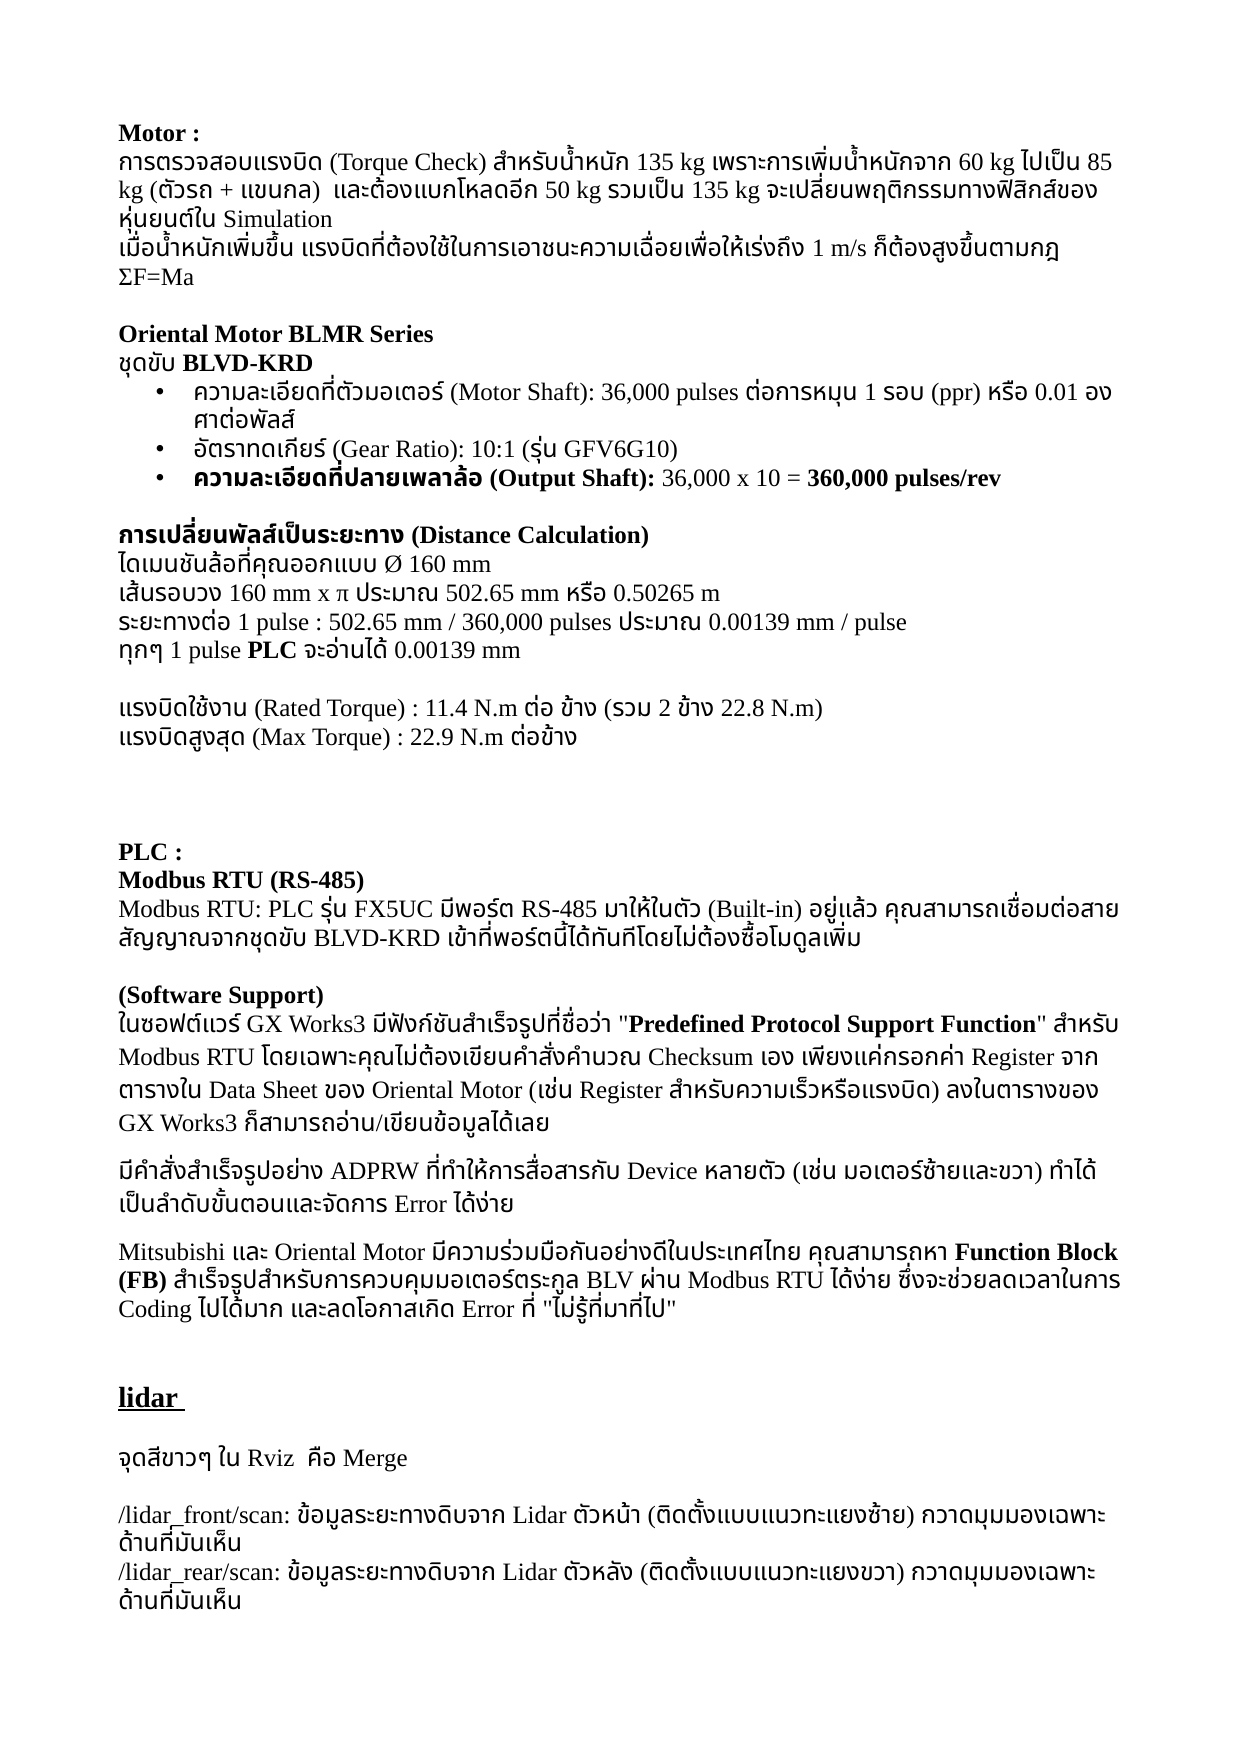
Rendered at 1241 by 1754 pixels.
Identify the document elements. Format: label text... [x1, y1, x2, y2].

text แรงบิดสูงสุด (Max Torque) : 22.9 N.m ต่อข้าง [118, 722, 1122, 751]
text /lidar_rear/scan: ข้อมูลระยะทางดิบจาก Lidar ตัวหลัง (ติดตั้งแบบแนวทะแยงขวา) กวาดมุมมองเฉพาะด้านที่มันเห็น [118, 1557, 1122, 1615]
text (Software Support) [118, 981, 1122, 1009]
text ทุกๆ 1 pulse PLC จะอ่านได้ 0.00139 mm [118, 636, 1122, 664]
text ในซอฟต์แวร์ GX Works3 มีฟังก์ชันสำเร็จรูปที่ชื่อว่า "Predefined Protocol Support Function" สำหรับ Modbus RTU โดยเฉพาะคุณไม่ต้องเขียนคำสั่งคำนวณ Checksum เอง เพียงแค่กรอกค่า Register จากตารางใน Data Sheet ของ Oriental Motor (เช่น Register สำหรับความเร็วหรือแรงบิด) ลงในตารางของ GX Works3 ก็สามารถอ่าน/เขียนข้อมูลได้เลย [118, 1009, 1122, 1137]
text /lidar_front/scan: ข้อมูลระยะทางดิบจาก Lidar ตัวหน้า (ติดตั้งแบบแนวทะแยงซ้าย) กวาดมุมมองเฉพาะด้านที่มันเห็น [118, 1500, 1122, 1557]
text Mitsubishi และ Oriental Motor มีความร่วมมือกันอย่างดีในประเทศไทย คุณสามารถหา Function Block (FB) สำเร็จรูปสำหรับการควบคุมมอเตอร์ตระกูล BLV ผ่าน Modbus RTU ได้ง่าย ซึ่งจะช่วยลดเวลาในการ Coding ไปได้มาก และลดโอกาสเกิด Error ที่ "ไม่รู้ที่มาที่ไป" [118, 1237, 1122, 1323]
text lidar [118, 1380, 1122, 1414]
list ความละเอียดที่ปลายเพลาล้อ (Output Shaft): 36,000 x 10 = 360,000 pulses/rev [156, 463, 1122, 492]
text เส้นรอบวง 160 mm x π ประมาณ 502.65 mm หรือ 0.50265 m [118, 578, 1122, 607]
text การเปลี่ยนพัลส์เป็นระยะทาง (Distance Calculation) [118, 521, 1122, 549]
text ชุดขับ BLVD-KRD [118, 348, 1122, 377]
text ระยะทางต่อ 1 pulse : 502.65 mm / 360,000 pulses ประมาณ 0.00139 mm / pulse [118, 607, 1122, 636]
text ไดเมนชันล้อที่คุณออกแบบ Ø 160 mm [118, 549, 1122, 578]
text Oriental Motor BLMR Series [118, 319, 1122, 348]
text การตรวจสอบแรงบิด (Torque Check) สำหรับน้ำหนัก 135 kg เพราะการเพิ่มน้ำหนักจาก 60 kg ไปเป็น 85 kg (ตัวรถ + แขนกล) และต้องแบกโหลดอีก 50 kg รวมเป็น 135 kg จะเปลี่ยนพฤติกรรมทางฟิสิกส์ของหุ่นยนต์ใน Simulation [118, 147, 1122, 233]
text Modbus RTU: PLC รุ่น FX5UC มีพอร์ต RS-485 มาให้ในตัว (Built-in) อยู่แล้ว คุณสามารถเชื่อมต่อสายสัญญาณจากชุดขับ BLVD-KRD เข้าที่พอร์ตนี้ได้ทันทีโดยไม่ต้องซื้อโมดูลเพิ่ม [118, 894, 1122, 952]
text มีคำสั่งสำเร็จรูปอย่าง ADPRW ที่ทำให้การสื่อสารกับ Device หลายตัว (เช่น มอเตอร์ซ้ายและขวา) ทำได้เป็นลำดับขั้นตอนและจัดการ Error ได้ง่าย [118, 1156, 1122, 1218]
text Motor : [118, 118, 1122, 147]
text จุดสีขาวๆ ใน Rviz คือ Merge [118, 1443, 1122, 1471]
list อัตราทดเกียร์ (Gear Ratio): 10:1 (รุ่น GFV6G10) [156, 434, 1122, 463]
text แรงบิดใช้งาน (Rated Torque) : 11.4 N.m ต่อ ข้าง (รวม 2 ข้าง 22.8 N.m) [118, 693, 1122, 722]
list ความละเอียดที่ตัวมอเตอร์ (Motor Shaft): 36,000 pulses ต่อการหมุน 1 รอบ (ppr) หรือ 0.01 องศาต่อพัลส์ [156, 377, 1122, 434]
text PLC : [118, 808, 1122, 866]
text Modbus RTU (RS-485) [118, 866, 1122, 894]
text เมื่อน้ำหนักเพิ่มขึ้น แรงบิดที่ต้องใช้ในการเอาชนะความเฉื่อยเพื่อให้เร่งถึง 1 m/s ก็ต้องสูงขึ้นตามกฎ ΣF=Ma [118, 233, 1122, 291]
